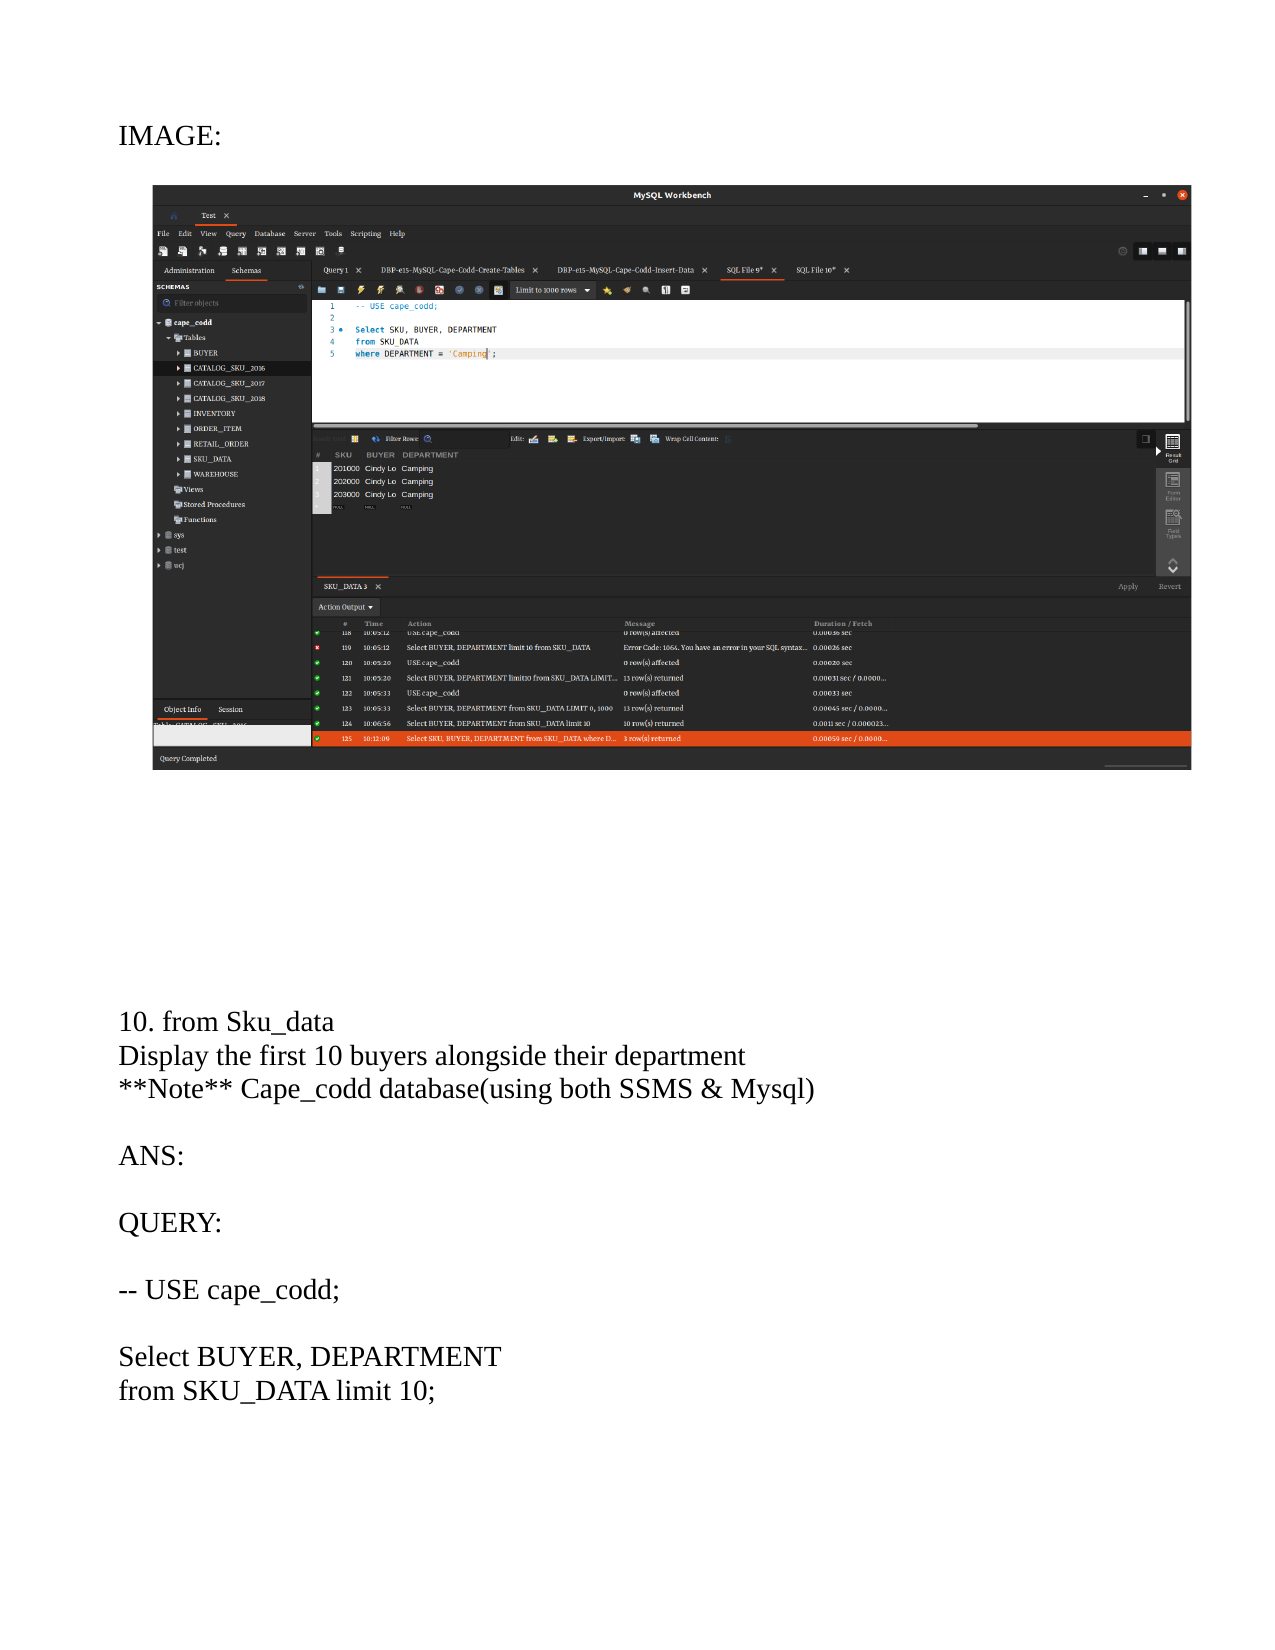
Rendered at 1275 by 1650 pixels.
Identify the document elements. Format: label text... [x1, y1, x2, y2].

text Display the first 10 buyers alongside their department [118, 1038, 1157, 1071]
text -- USE cape_codd; [118, 1272, 1157, 1306]
text 10. from Sku_data [118, 1004, 1157, 1038]
text QUERY: [118, 1205, 1157, 1239]
text Select BUYER, DEPARTMENT [118, 1339, 1157, 1373]
text from SKU_DATA limit 10; [118, 1373, 1157, 1407]
text IMAGE: [118, 118, 1157, 152]
text ANS: [118, 1138, 1157, 1172]
text **Note** Cape_codd database(using both SSMS & Mysql) [118, 1071, 1157, 1105]
picture [152, 185, 1192, 770]
